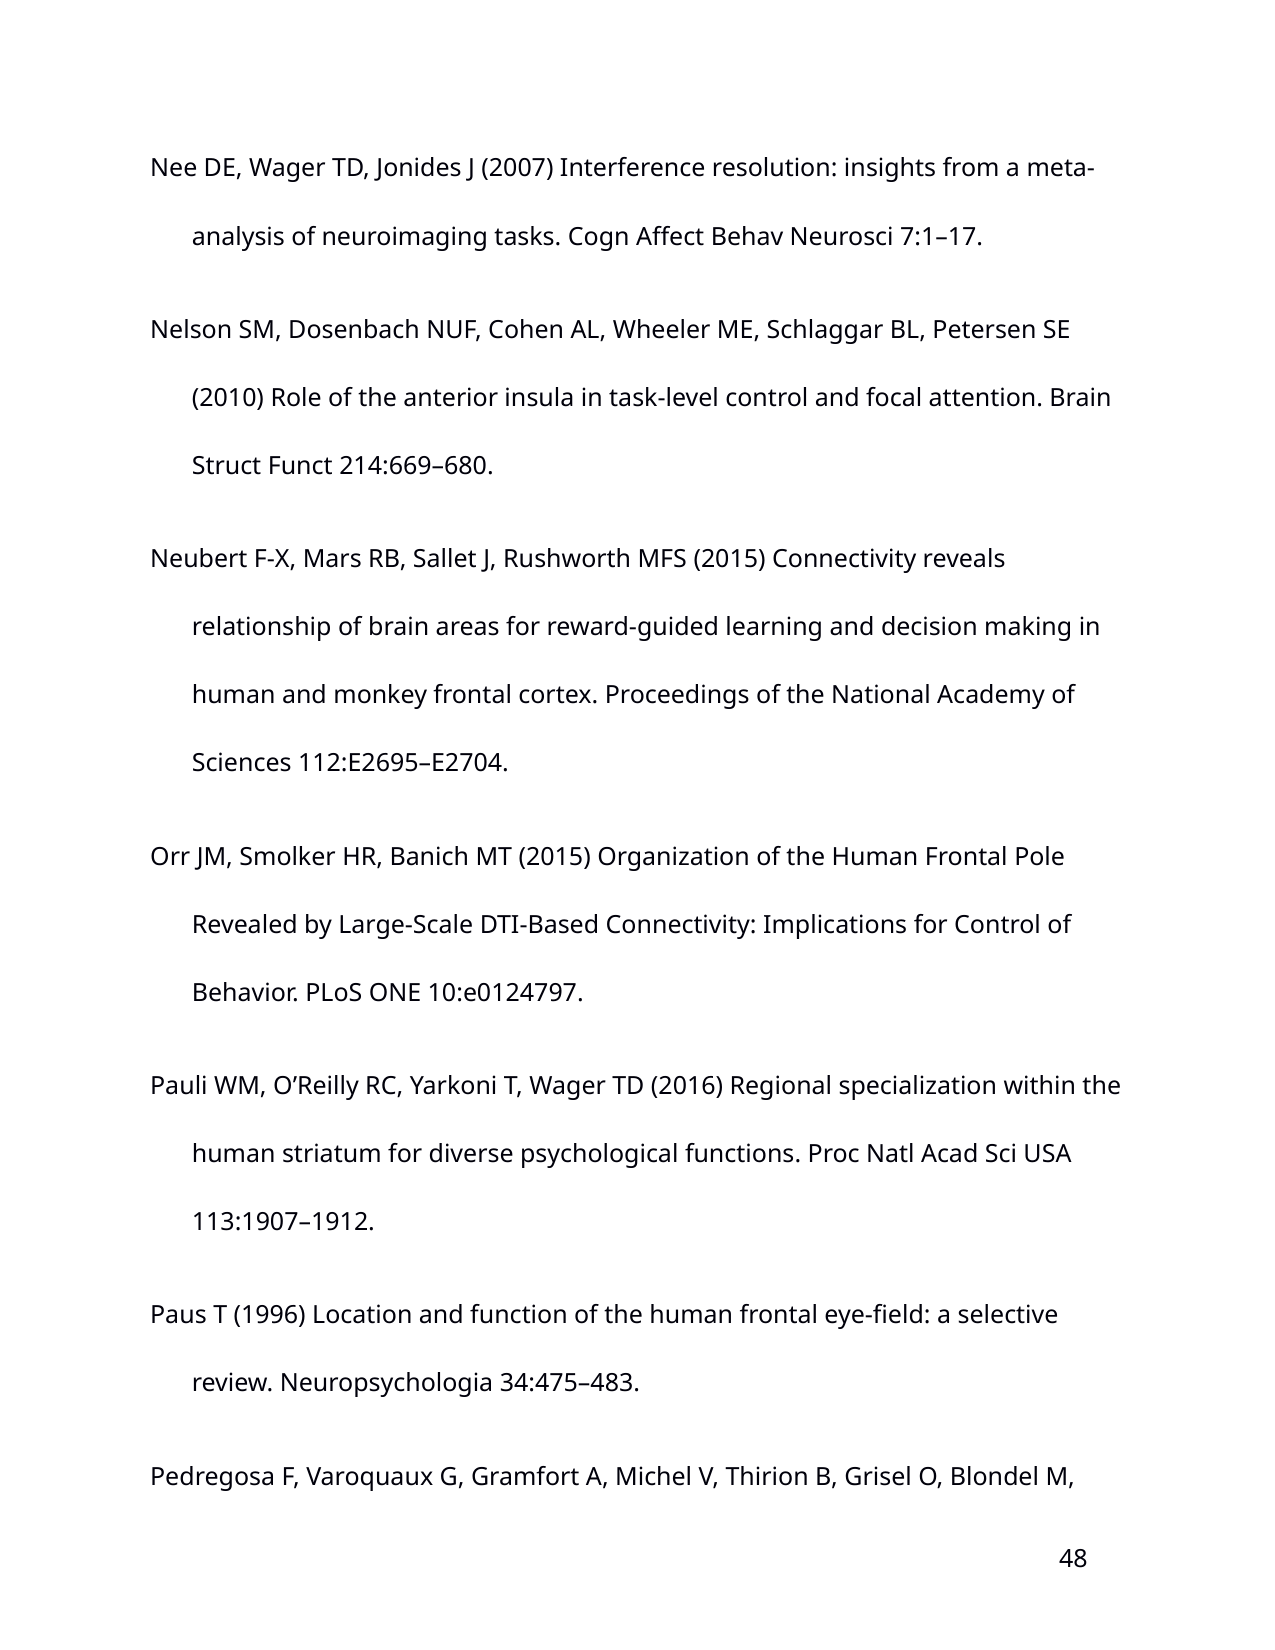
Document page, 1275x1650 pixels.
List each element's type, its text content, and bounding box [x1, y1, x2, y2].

text Nelson SM, Dosenbach NUF, Cohen AL, Wheeler ME, Schlaggar BL, Petersen SE (2010) Role of the anterior insula in task-level control and focal attention. Brain Struct Funct 214:669–680. [150, 311, 1125, 482]
text Neubert F-X, Mars RB, Sallet J, Rushworth MFS (2015) Connectivity reveals relationship of brain areas for reward-guided learning and decision making in human and monkey frontal cortex. Proceedings of the National Academy of Sciences 112:E2695–E2704. [150, 541, 1125, 779]
text Nee DE, Wager TD, Jonides J (2007) Interference resolution: insights from a meta-analysis of neuroimaging tasks. Cogn Affect Behav Neurosci 7:1–17. [150, 150, 1125, 252]
text Pauli WM, O’Reilly RC, Yarkoni T, Wager TD (2016) Regional specialization within the human striatum for diverse psychological functions. Proc Natl Acad Sci USA 113:1907–1912. [150, 1067, 1125, 1238]
text Pedregosa F, Varoquaux G, Gramfort A, Michel V, Thirion B, Grisel O, Blondel M, [150, 1458, 1125, 1492]
text Paus T (1996) Location and function of the human frontal eye-field: a selective review. Neuropsychologia 34:475–483. [150, 1297, 1125, 1399]
text Orr JM, Smolker HR, Banich MT (2015) Organization of the Human Frontal Pole Revealed by Large-Scale DTI-Based Connectivity: Implications for Control of Behavior. PLoS ONE 10:e0124797. [150, 838, 1125, 1008]
